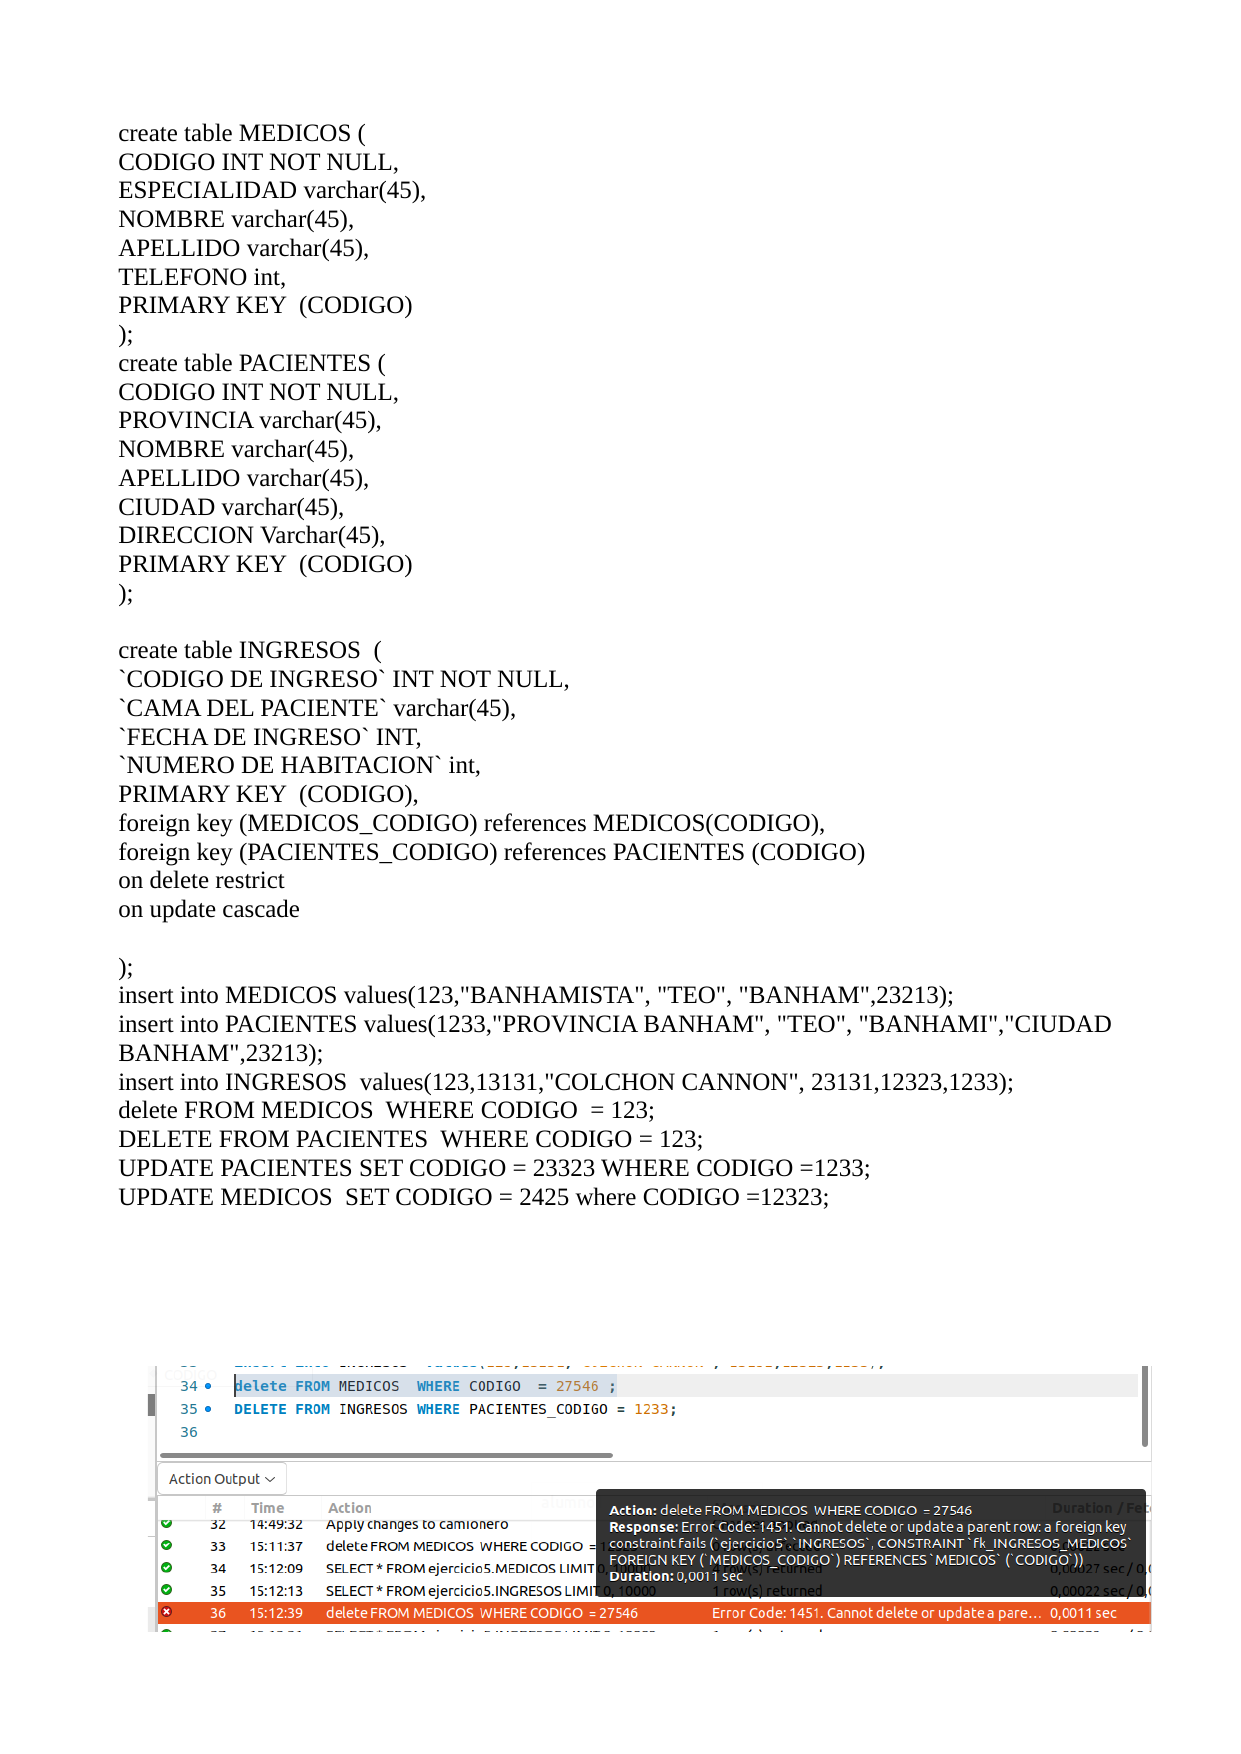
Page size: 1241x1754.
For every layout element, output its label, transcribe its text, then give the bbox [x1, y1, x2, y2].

text on update cascade [118, 894, 1122, 923]
text DIRECCION Varchar(45), [118, 521, 1122, 549]
text create table INGRESOS ( [118, 636, 1122, 664]
text ); [118, 578, 1122, 607]
text CIUDAD varchar(45), [118, 492, 1122, 521]
text NOMBRE varchar(45), [118, 204, 1122, 233]
text ); [118, 952, 1122, 981]
text UPDATE PACIENTES SET CODIGO = 23323 WHERE CODIGO =1233; [118, 1153, 1122, 1182]
text CODIGO INT NOT NULL, [118, 147, 1122, 176]
picture [147, 1366, 1152, 1632]
text on delete restrict [118, 866, 1122, 894]
text create table MEDICOS ( [118, 118, 1122, 147]
text `CAMA DEL PACIENTE` varchar(45), [118, 693, 1122, 722]
text foreign key (PACIENTES_CODIGO) references PACIENTES (CODIGO) [118, 837, 1122, 866]
text APELLIDO varchar(45), [118, 233, 1122, 262]
text ESPECIALIDAD varchar(45), [118, 176, 1122, 204]
text UPDATE MEDICOS SET CODIGO = 2425 where CODIGO =12323; [118, 1182, 1122, 1211]
text PRIMARY KEY (CODIGO) [118, 291, 1122, 319]
text PRIMARY KEY (CODIGO), [118, 779, 1122, 808]
text PROVINCIA varchar(45), [118, 406, 1122, 434]
text `NUMERO DE HABITACION` int, [118, 751, 1122, 779]
text CODIGO INT NOT NULL, [118, 377, 1122, 406]
text NOMBRE varchar(45), [118, 434, 1122, 463]
text insert into PACIENTES values(1233,"PROVINCIA BANHAM", "TEO", "BANHAMI","CIUDAD BANHAM",23213); [118, 1009, 1122, 1067]
text insert into MEDICOS values(123,"BANHAMISTA", "TEO", "BANHAM",23213); [118, 981, 1122, 1009]
text create table PACIENTES ( [118, 348, 1122, 377]
text APELLIDO varchar(45), [118, 463, 1122, 492]
text ); [118, 319, 1122, 348]
text insert into INGRESOS values(123,13131,"COLCHON CANNON", 23131,12323,1233); [118, 1067, 1122, 1096]
text foreign key (MEDICOS_CODIGO) references MEDICOS(CODIGO), [118, 808, 1122, 837]
text DELETE FROM PACIENTES WHERE CODIGO = 123; [118, 1124, 1122, 1153]
text `CODIGO DE INGRESO` INT NOT NULL, [118, 664, 1122, 693]
text TELEFONO int, [118, 262, 1122, 291]
text PRIMARY KEY (CODIGO) [118, 549, 1122, 578]
text `FECHA DE INGRESO` INT, [118, 722, 1122, 751]
text delete FROM MEDICOS WHERE CODIGO = 123; [118, 1096, 1122, 1124]
